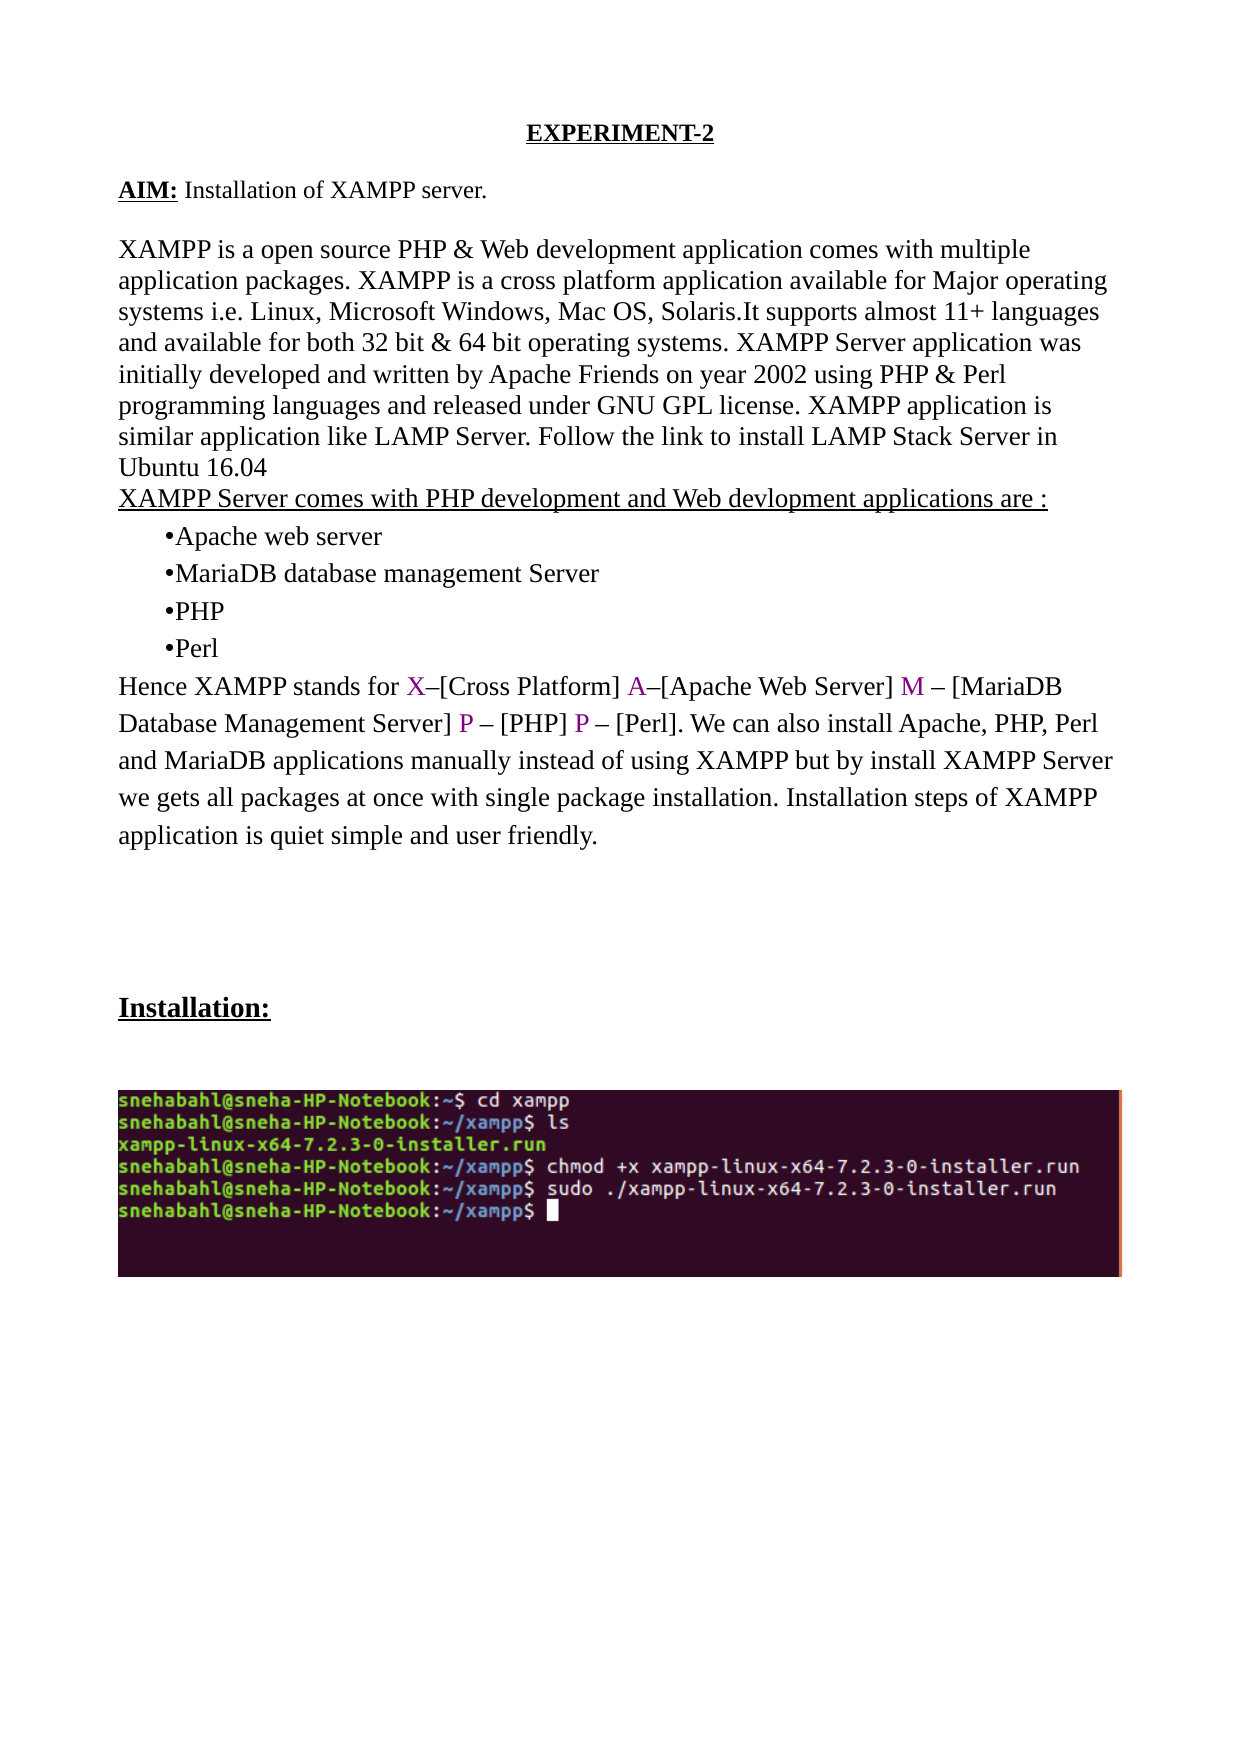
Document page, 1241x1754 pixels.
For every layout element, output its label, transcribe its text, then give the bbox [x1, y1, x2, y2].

text Installation: [118, 990, 1122, 1024]
list MariaDB database management Server [118, 557, 1122, 588]
text AIM: Installation of XAMPP server. [118, 176, 1122, 204]
text XAMPP Server comes with PHP development and Web devlopment applications are : [118, 482, 1122, 513]
text XAMPP is a open source PHP & Web development application comes with multiple application packages. XAMPP is a cross platform application available for Major operating systems i.e. Linux, Microsoft Windows, Mac OS, Solaris.It supports almost 11+ languages and available for both 32 bit & 64 bit operating systems. XAMPP Server application was initially developed and written by Apache Friends on year 2002 using PHP & Perl programming languages and released under GNU GPL license. XAMPP application is similar application like LAMP Server. Follow the link to install LAMP Stack Server in Ubuntu 16.04 [118, 233, 1122, 482]
list Apache web server [118, 519, 1122, 551]
list PHP [118, 594, 1122, 626]
list Perl [118, 632, 1122, 663]
text Hence XAMPP stands for X–[Cross Platform] A–[Apache Web Server] M – [MariaDB Database Management Server] P – [PHP] P – [Perl]. We can also install Apache, PHP, Perl and MariaDB applications manually instead of using XAMPP but by install XAMPP Server we gets all packages at once with single package installation. Installation steps of XAMPP application is quiet simple and user friendly. [118, 669, 1122, 850]
text EXPERIMENT-2 [118, 118, 1122, 147]
picture [118, 1090, 1123, 1277]
